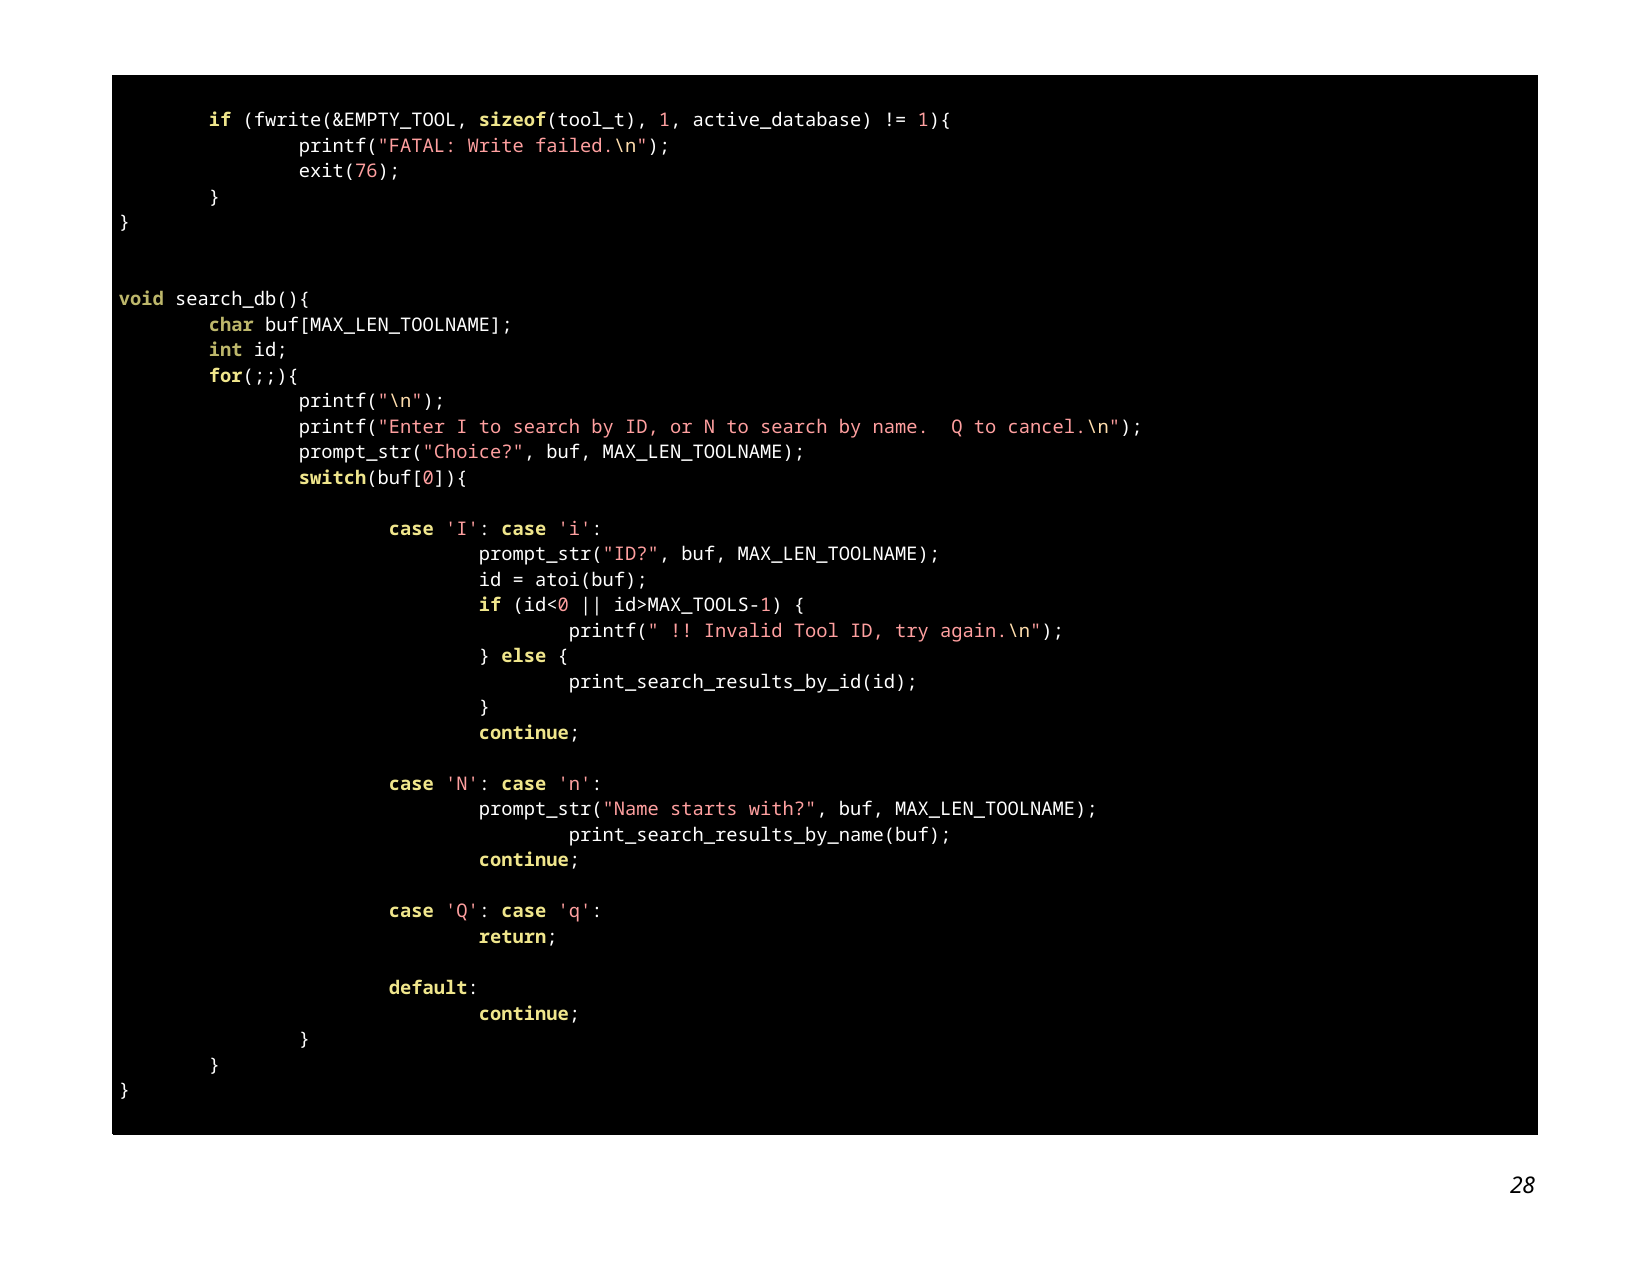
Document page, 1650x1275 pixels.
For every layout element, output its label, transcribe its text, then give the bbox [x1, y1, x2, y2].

text if (fwrite(&EMPTY_TOOL, sizeof(tool_t), 1, active_database) != 1){ printf("FATAL: Write failed.\n"); exit(76); } } void search_db(){ char buf[MAX_LEN_TOOLNAME]; int id; for(;;){ printf("\n"); printf("Enter I to search by ID, or N to search by name. Q to cancel.\n"); prompt_str("Choice?", buf, MAX_LEN_TOOLNAME); switch(buf[0]){ case 'I': case 'i': prompt_str("ID?", buf, MAX_LEN_TOOLNAME); id = atoi(buf); if (id<0 || id>MAX_TOOLS-1) { printf(" !! Invalid Tool ID, try again.\n"); } else { print_search_results_by_id(id); } continue; case 'N': case 'n': prompt_str("Name starts with?", buf, MAX_LEN_TOOLNAME); print_search_results_by_name(buf); continue; case 'Q': case 'q': return; default: continue; } } } [114, 76, 1537, 1134]
